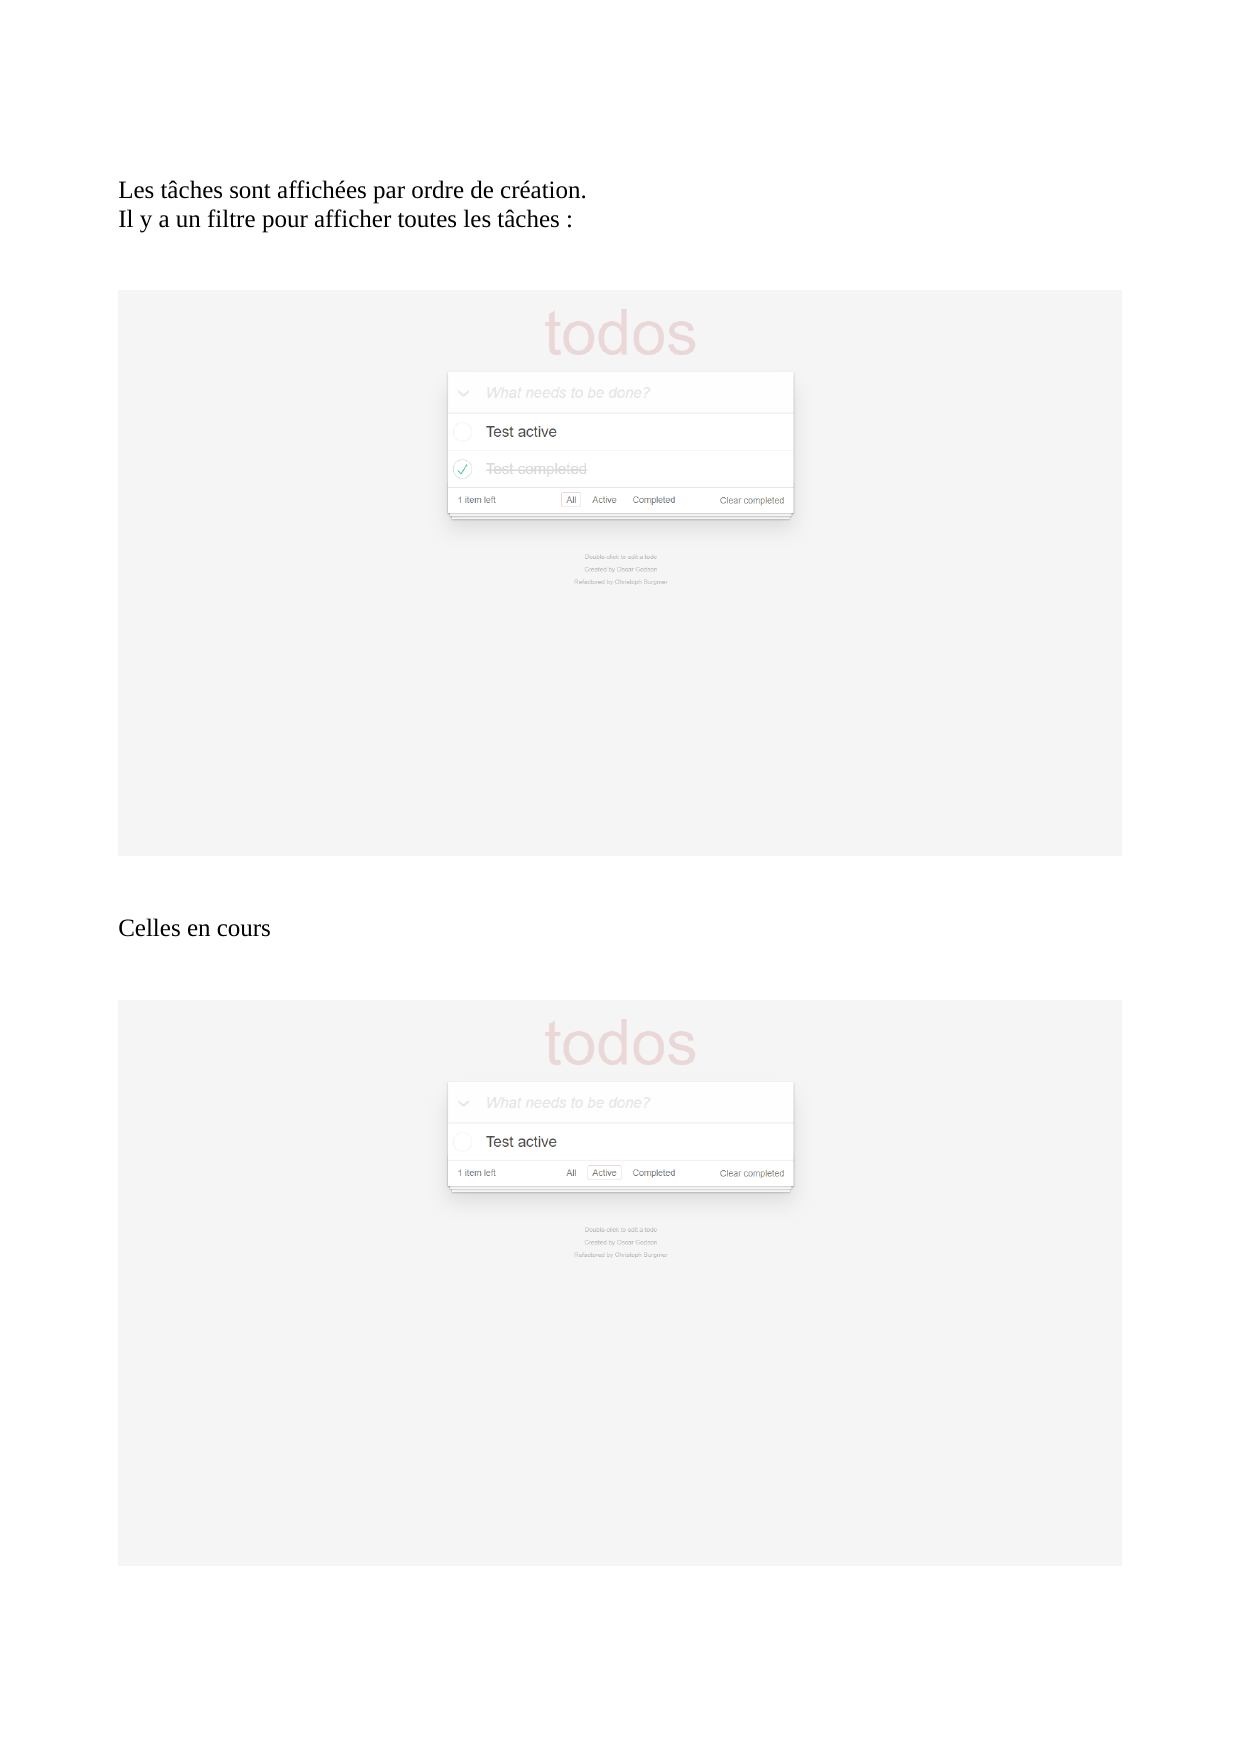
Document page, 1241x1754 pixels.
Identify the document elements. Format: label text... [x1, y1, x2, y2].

picture [118, 1000, 1123, 1566]
text Les tâches sont affichées par ordre de création. [118, 176, 1122, 204]
picture [118, 290, 1123, 856]
text Il y a un filtre pour afficher toutes les tâches : [118, 204, 1122, 233]
text Celles en cours [118, 913, 1122, 942]
